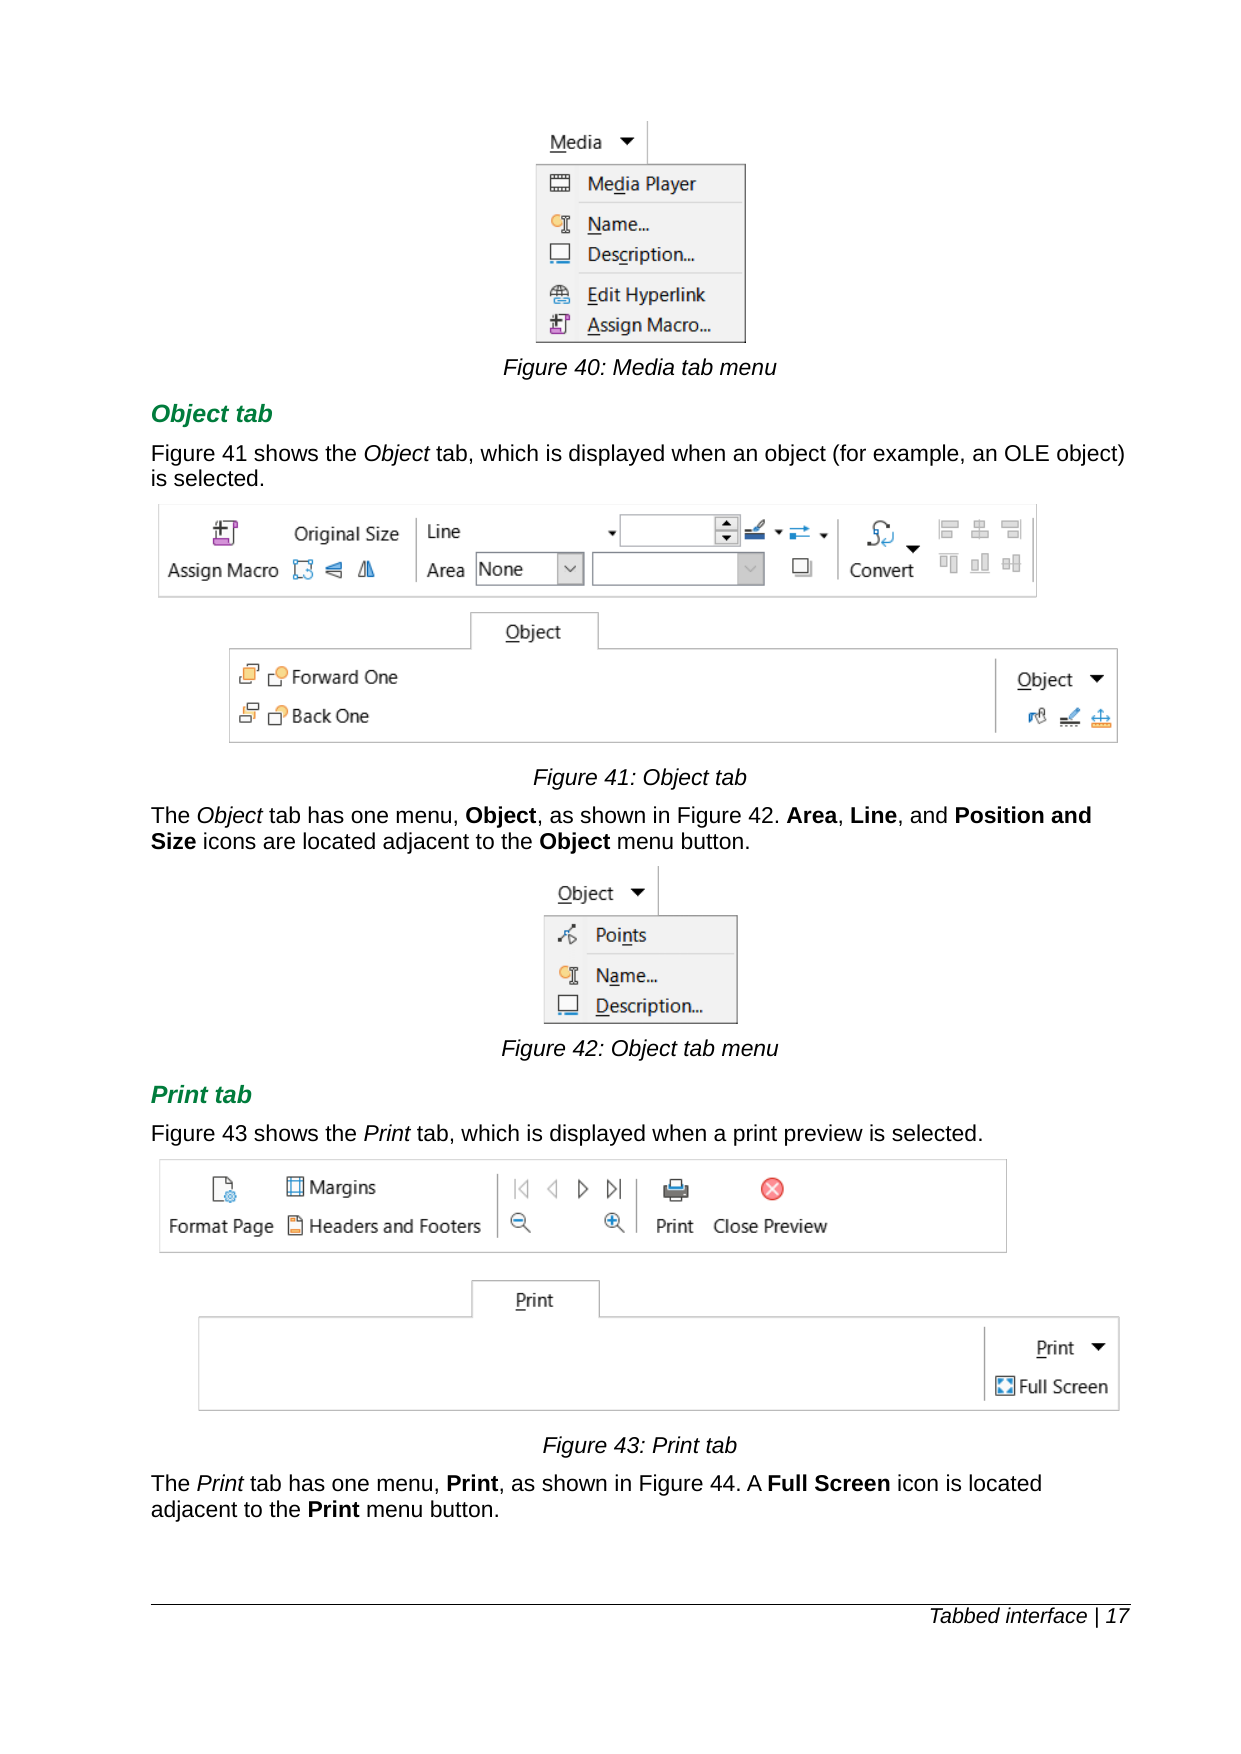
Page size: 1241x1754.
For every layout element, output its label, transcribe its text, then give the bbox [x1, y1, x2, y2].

subtitle Print tab [151, 1081, 1131, 1109]
picture [159, 1159, 1123, 1421]
text The Print tab has one menu, Print, as shown in Figure 44. A Full Screen icon is located adjacent to the Print menu button. [151, 1471, 1131, 1522]
picture [158, 504, 1124, 753]
picture [543, 866, 738, 1024]
text The Object tab has one menu, Object, as shown in Figure 42. Area, Line, and Position and Size icons are located adjacent to the Object menu button. [151, 803, 1131, 854]
text Figure 41 shows the Object tab, which is displayed when an object (for example, an OLE object) is selected. [151, 440, 1131, 492]
text Figure 41: Object tab [158, 765, 1124, 791]
picture [535, 121, 746, 343]
subtitle Object tab [151, 400, 1131, 428]
text Figure 42: Object tab menu [501, 1036, 781, 1061]
text Figure 43 shows the Print tab, which is displayed when a print preview is selected. [151, 1121, 1131, 1147]
text Figure 40: Media tab menu [503, 355, 779, 381]
text Figure 43: Print tab [159, 1433, 1122, 1458]
